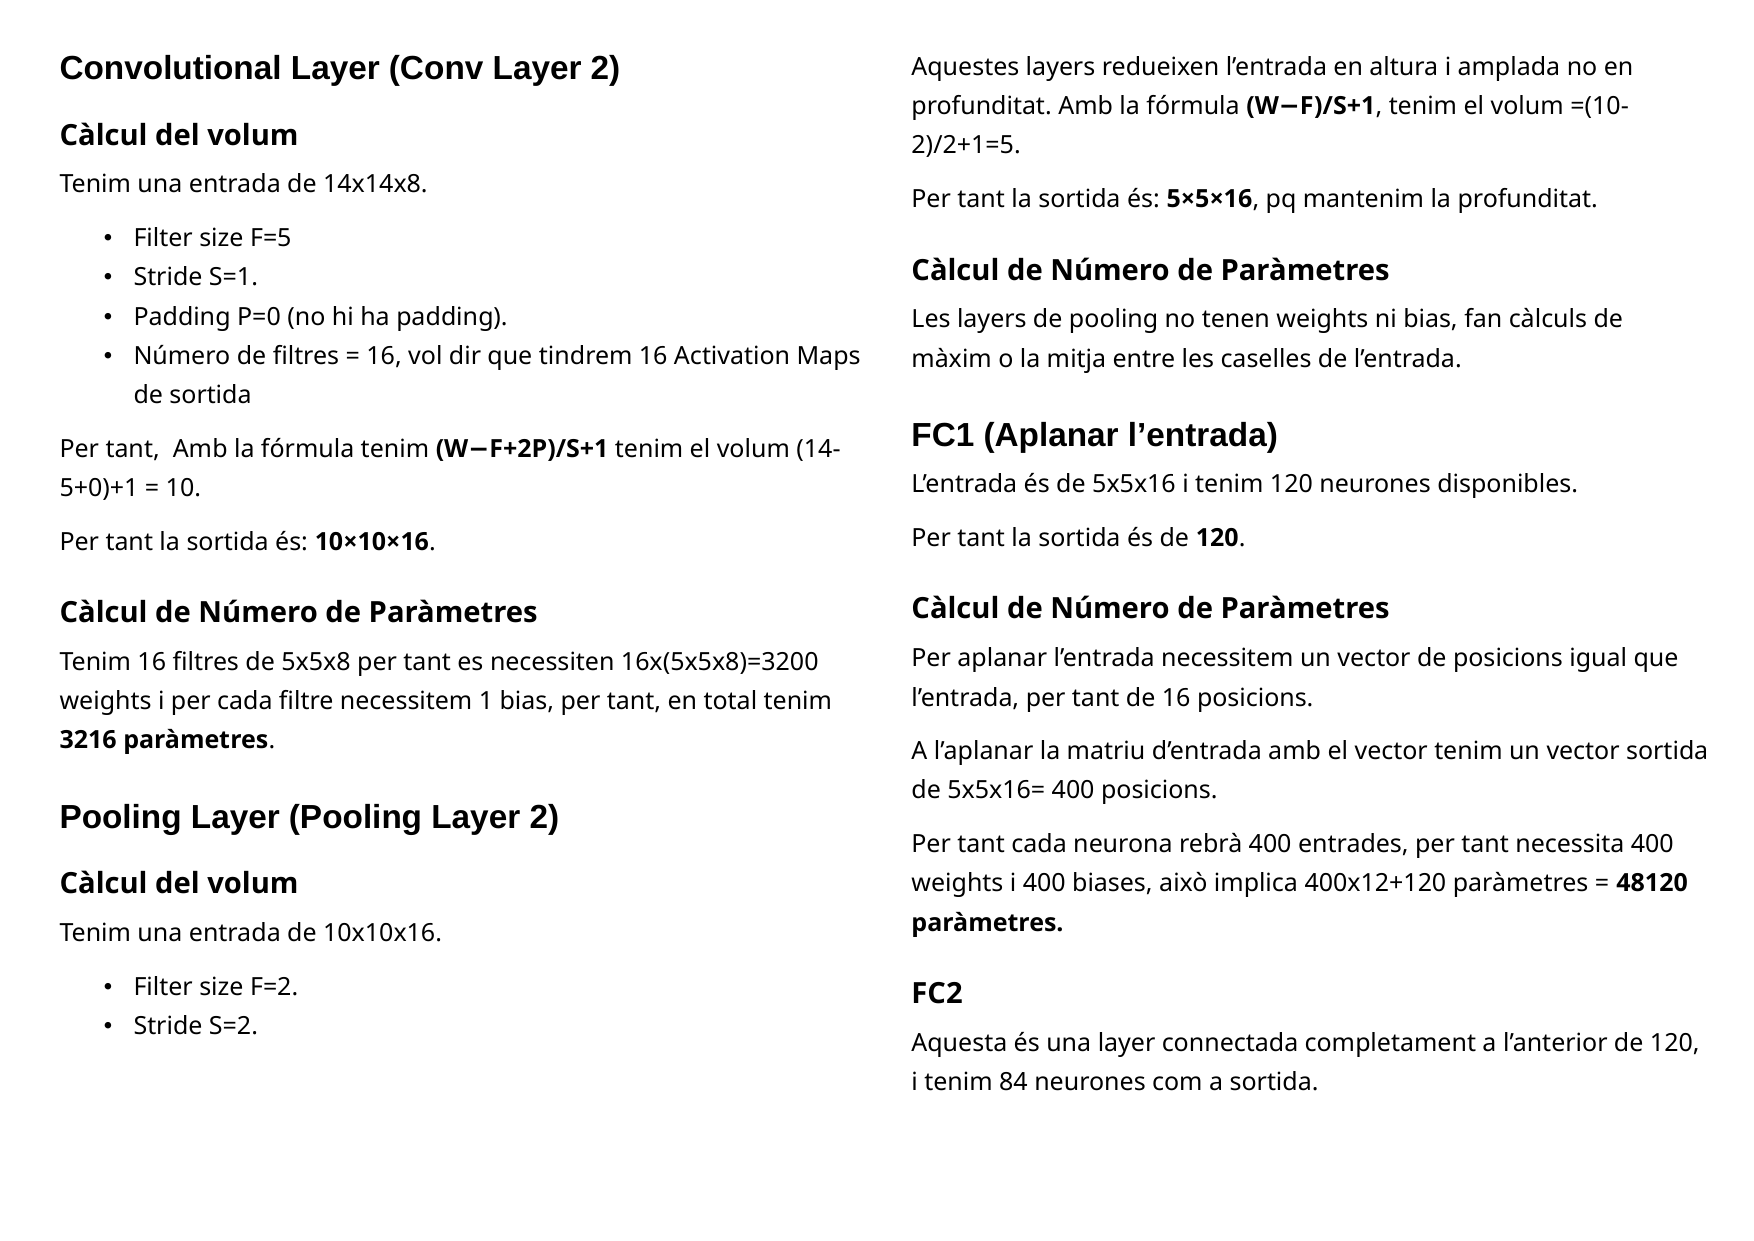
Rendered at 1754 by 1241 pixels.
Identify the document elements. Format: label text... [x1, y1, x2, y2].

list Filter size F=2. [104, 968, 884, 1002]
subtitle Càlcul del volum [59, 114, 884, 154]
text Tenim una entrada de 14x14x8. [59, 166, 884, 200]
subtitle Càlcul de Número de Paràmetres [59, 592, 884, 631]
text Aquestes layers redueixen l’entrada en altura i amplada no en profunditat. Amb la fórmula (W−F)/S​+1, tenim el volum =(10-2)​/2+1=5. [911, 48, 1709, 161]
list Número de filtres = 16, vol dir que tindrem 16 Activation Maps de sortida [104, 337, 884, 411]
text Per aplanar l’entrada necessitem un vector de posicions igual que l’entrada, per tant de 16 posicions. [911, 640, 1709, 713]
text Les layers de pooling no tenen weights ni bias, fan càlculs de màxim o la mitja entre les caselles de l’entrada. [911, 301, 1709, 374]
list Padding P=0 (no hi ha padding). [104, 298, 884, 332]
list Filter size F=5 [104, 220, 884, 254]
text A l’aplanar la matriu d’entrada amb el vector tenim un vector sortida de 5x5x16= 400 posicions. [911, 733, 1709, 806]
list Stride S=1. [104, 259, 884, 293]
subtitle Pooling Layer (Pooling Layer 2) [59, 797, 884, 835]
subtitle FC1 (Aplanar l’entrada) [911, 415, 1709, 453]
list Stride S=2. [104, 1007, 884, 1041]
subtitle Convolutional Layer (Conv Layer 2) [59, 48, 884, 87]
text Per tant cada neurona rebrà 400 entrades, per tant necessita 400 weights i 400 biases, això implica 400x12+120 paràmetres = 48120 paràmetres. [911, 826, 1709, 938]
text Per tant la sortida és de 120. [911, 519, 1709, 553]
text Tenim una entrada de 10x10x16. [59, 914, 884, 948]
subtitle Càlcul del volum [59, 862, 884, 902]
text L’entrada és de 5x5x16 i tenim 120 neurones disponibles. [911, 466, 1709, 500]
text Tenim 16 filtres de 5x5x8 per tant es necessiten 16x(5x5x8)=3200 weights i per cada filtre necessitem 1 bias, per tant, en total tenim 3216 paràmetres. [59, 644, 884, 756]
subtitle FC2 [911, 972, 1709, 1012]
text Per tant, Amb la fórmula tenim (W−F+2P)​/S+1 tenim el volum (14-5+0)+1 = 10. [59, 430, 884, 503]
text Per tant la sortida és: 5×5×16, pq mantenim la profunditat. [911, 181, 1709, 214]
text Aquesta és una layer connectada completament a l’anterior de 120, i tenim 84 neurones com a sortida. [911, 1025, 1709, 1098]
subtitle Càlcul de Número de Paràmetres [911, 588, 1709, 627]
subtitle Càlcul de Número de Paràmetres [911, 249, 1709, 288]
text Per tant la sortida és: 10×10×16. [59, 523, 884, 557]
